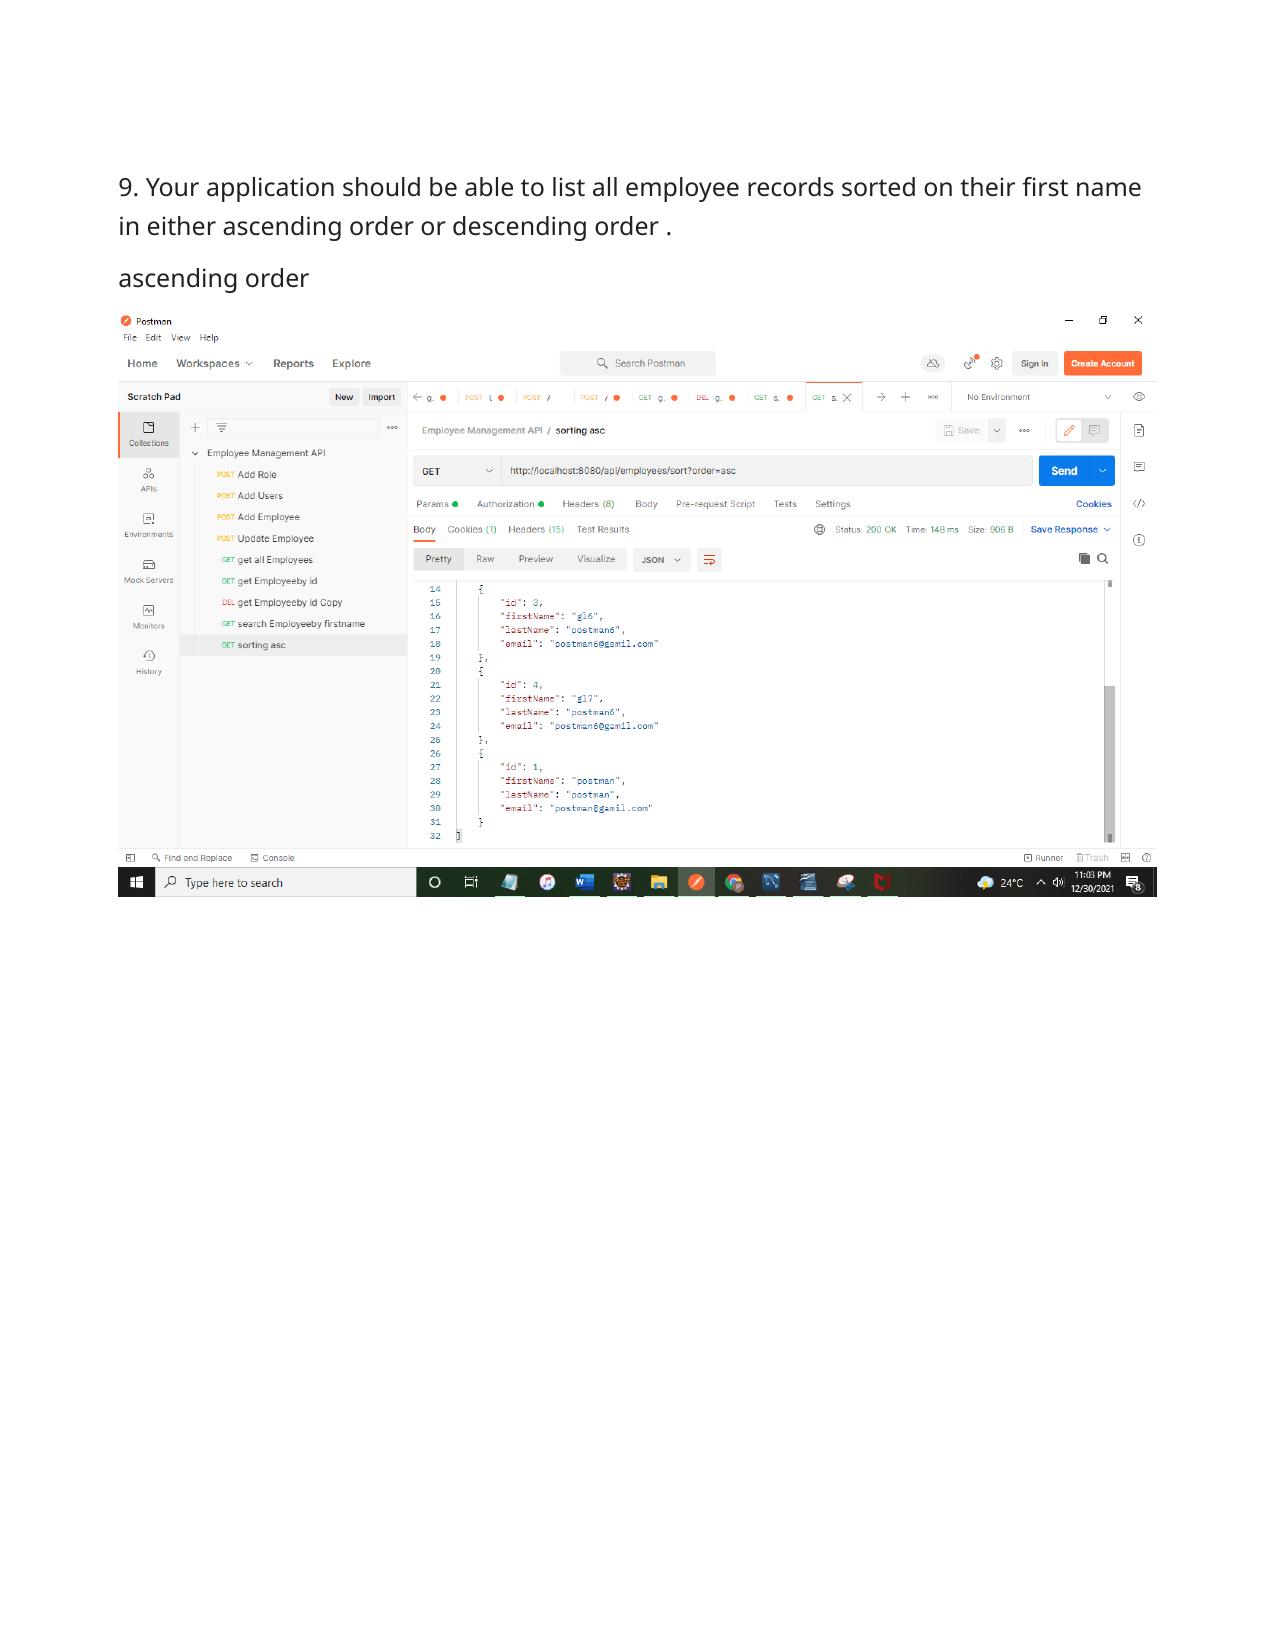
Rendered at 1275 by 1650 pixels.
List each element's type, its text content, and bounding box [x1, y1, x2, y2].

picture [118, 312, 1157, 897]
text 9. Your application should be able to list all employee records sorted on their first name in either ascending order or descending order . [118, 170, 1157, 243]
text ascending order [118, 261, 1157, 295]
